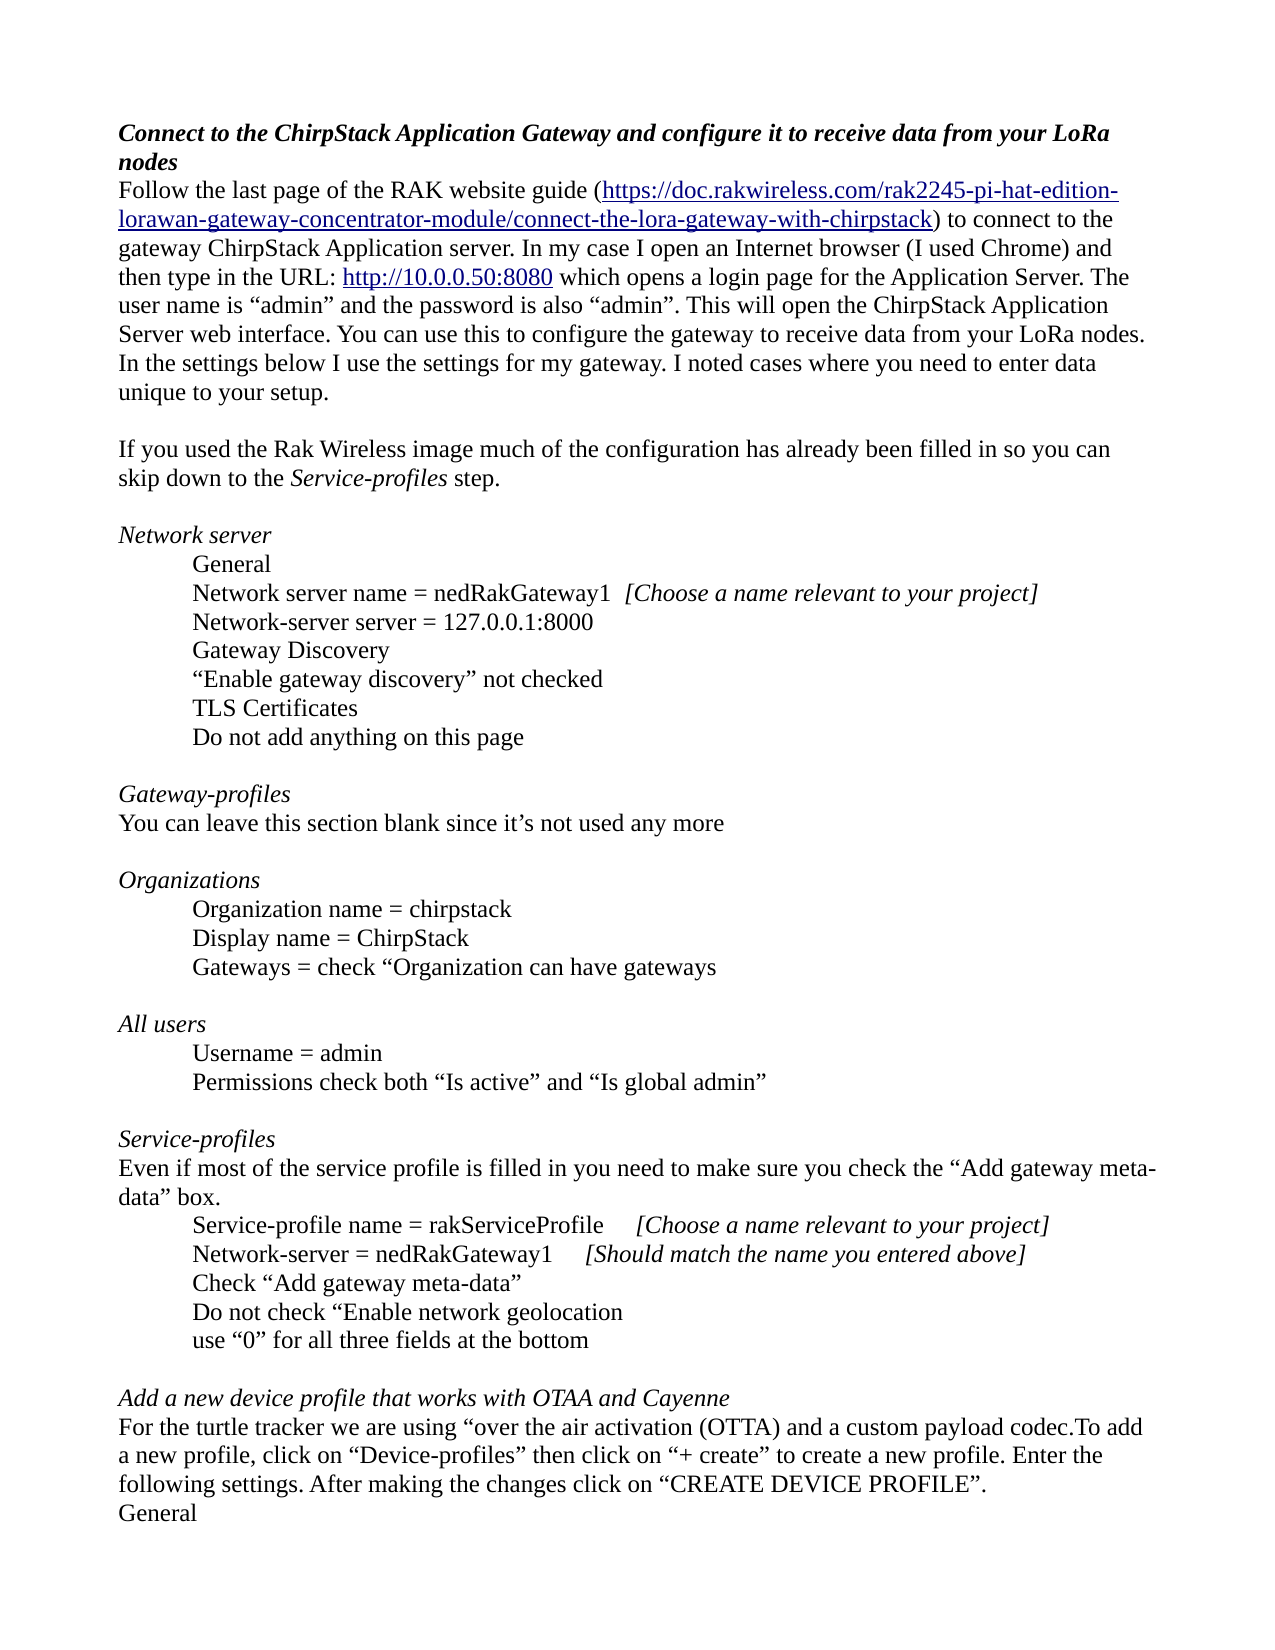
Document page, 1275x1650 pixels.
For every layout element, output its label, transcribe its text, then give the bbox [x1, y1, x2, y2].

text Network server [118, 521, 1157, 549]
text Gateway-profiles [118, 779, 1157, 808]
text Connect to the ChirpStack Application Gateway and configure it to receive data from your LoRa nodes [118, 118, 1157, 176]
text Network-server server = 127.0.0.1:8000 [192, 607, 1157, 636]
text Check “Add gateway meta-data” [192, 1268, 1157, 1297]
text Organizations [118, 866, 1157, 894]
text Permissions check both “Is active” and “Is global admin” [192, 1067, 1157, 1096]
text Gateway Discovery [192, 636, 1157, 664]
text Gateways = check “Organization can have gateways [192, 952, 1157, 981]
text For the turtle tracker we are using “over the air activation (OTTA) and a custom payload codec.To add a new profile, click on “Device-profiles” then click on “+ create” to create a new profile. Enter the following settings. After making the changes click on “CREATE DEVICE PROFILE”. [118, 1412, 1157, 1498]
text Network server name = nedRakGateway1 [Choose a name relevant to your project] [192, 578, 1157, 607]
text All users [118, 1009, 1157, 1038]
text General [192, 549, 1157, 578]
text use “0” for all three fields at the bottom [192, 1326, 1157, 1354]
text Even if most of the service profile is filled in you need to make sure you check the “Add gateway meta-data” box. [118, 1153, 1157, 1211]
text Username = admin [192, 1038, 1157, 1067]
text Do not add anything on this page [192, 722, 1157, 751]
text “Enable gateway discovery” not checked [192, 664, 1157, 693]
text Network-server = nedRakGateway1 [Should match the name you entered above] [192, 1239, 1157, 1268]
text Follow the last page of the RAK website guide (https://doc.rakwireless.com/rak2245-pi-hat-edition-lorawan-gateway-concentrator-module/connect-the-lora-gateway-with-chirpstack) to connect to the gateway ChirpStack Application server. In my case I open an Internet browser (I used Chrome) and then type in the URL: http://10.0.0.50:8080 which opens a login page for the Application Server. The user name is “admin” and the password is also “admin”. This will open the ChirpStack Application Server web interface. You can use this to configure the gateway to receive data from your LoRa nodes. In the settings below I use the settings for my gateway. I noted cases where you need to enter data unique to your setup. [118, 176, 1157, 406]
text If you used the Rak Wireless image much of the configuration has already been filled in so you can skip down to the Service-profiles step. [118, 434, 1157, 492]
text Add a new device profile that works with OTAA and Cayenne [118, 1383, 1157, 1412]
text Service-profile name = rakServiceProfile [Choose a name relevant to your project] [192, 1211, 1157, 1239]
text Service-profiles [118, 1124, 1157, 1153]
text General [118, 1498, 1157, 1527]
text Do not check “Enable network geolocation [192, 1297, 1157, 1326]
text TLS Certificates [192, 693, 1157, 722]
text Display name = ChirpStack [192, 923, 1157, 952]
text You can leave this section blank since it’s not used any more [118, 808, 1157, 837]
text Organization name = chirpstack [192, 894, 1157, 923]
